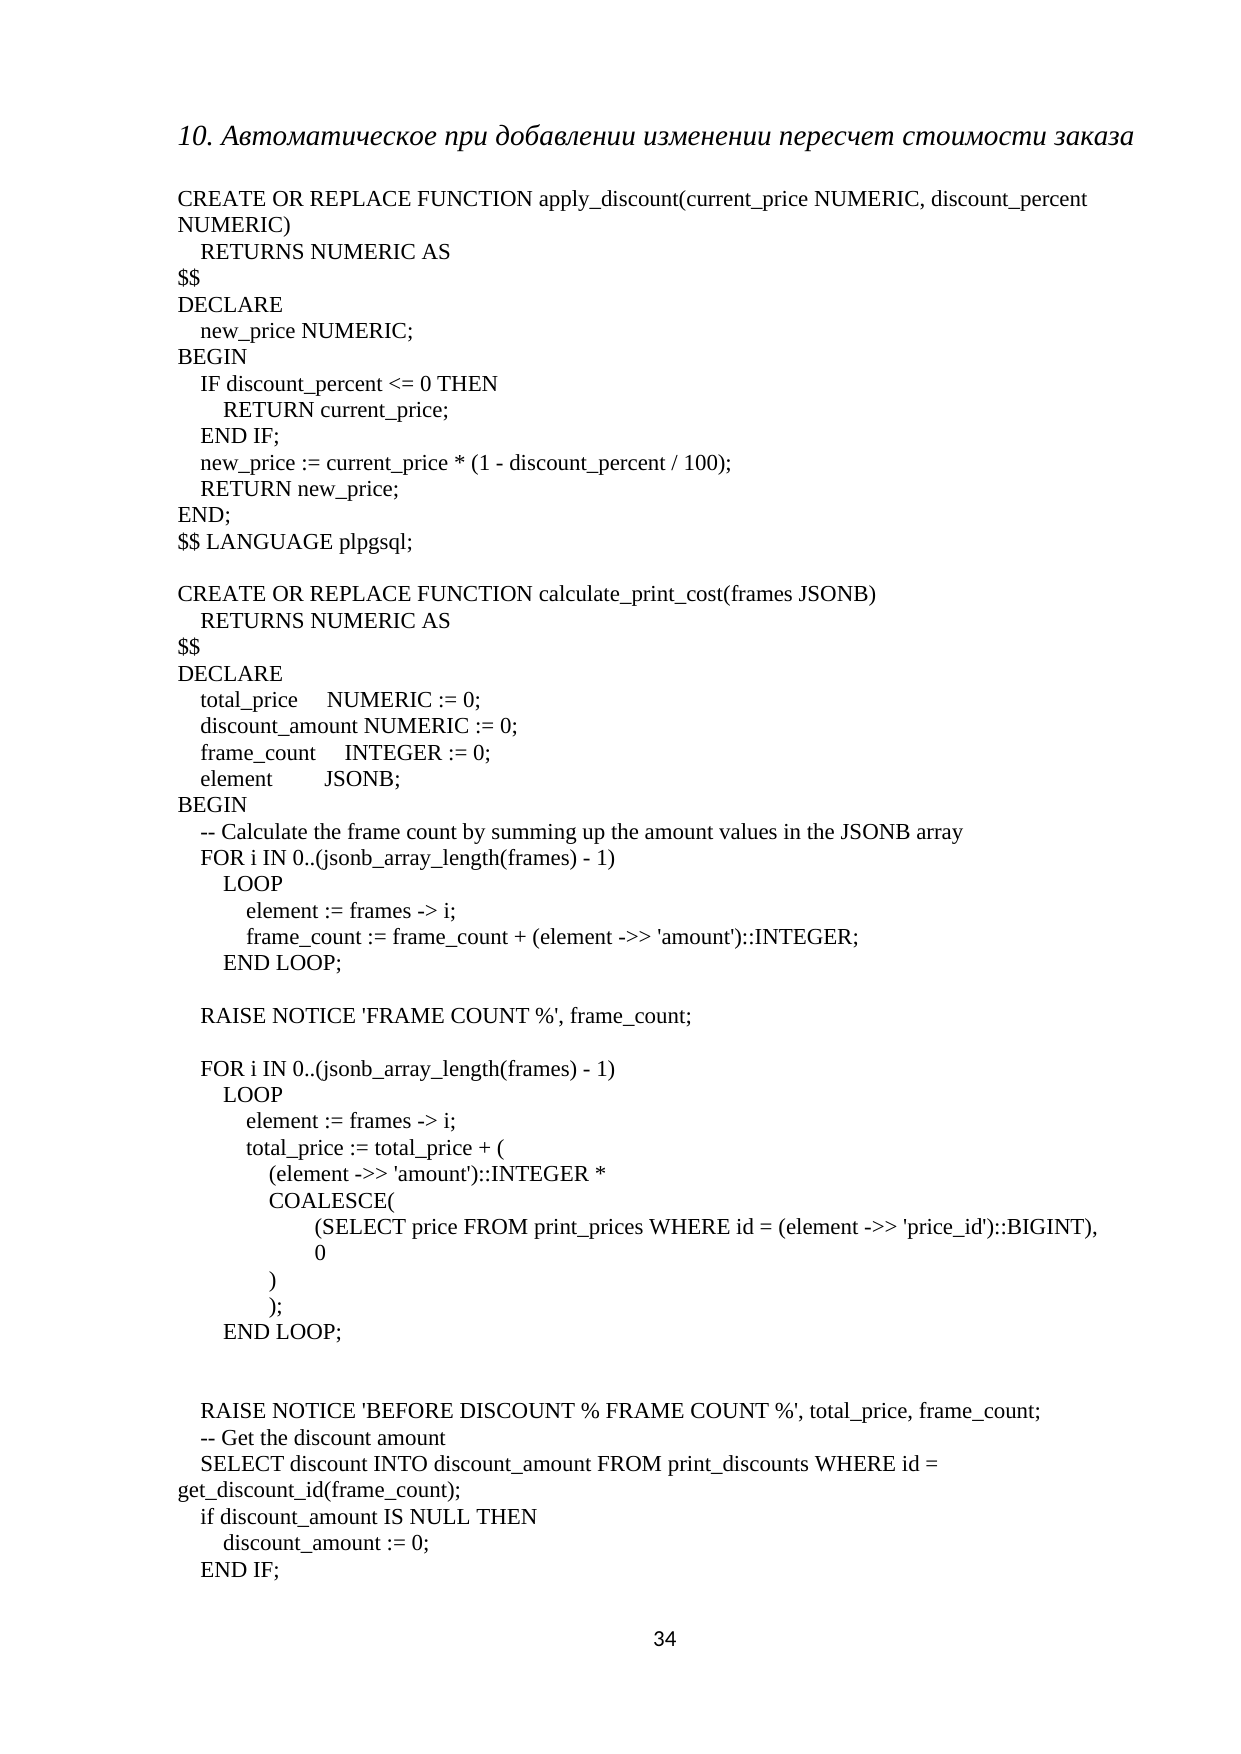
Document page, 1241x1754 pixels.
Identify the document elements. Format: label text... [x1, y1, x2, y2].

text RETURNS NUMERIC AS [177, 238, 1152, 264]
text DECLARE [177, 659, 1152, 686]
text RAISE NOTICE 'FRAME COUNT %', frame_count; [177, 1002, 1152, 1028]
text CREATE OR REPLACE FUNCTION calculate_print_cost(frames JSONB) [177, 581, 1152, 607]
text LOOP [177, 1081, 1152, 1108]
text frame_count := frame_count + (element ->> 'amount')::INTEGER; [177, 923, 1152, 949]
text element := frames -> i; [177, 1108, 1152, 1134]
text (element ->> 'amount')::INTEGER * [177, 1160, 1152, 1187]
text ) [177, 1266, 1152, 1292]
text DECLARE [177, 291, 1152, 317]
text BEGIN [177, 343, 1152, 370]
text RETURN current_price; [177, 396, 1152, 422]
text frame_count INTEGER := 0; [177, 739, 1152, 765]
text $$ [177, 633, 1152, 659]
text LOOP [177, 870, 1152, 897]
text $$ LANGUAGE plpgsql; [177, 528, 1152, 554]
text element := frames -> i; [177, 897, 1152, 923]
text if discount_amount IS NULL THEN [177, 1503, 1152, 1529]
text discount_amount := 0; [177, 1529, 1152, 1556]
text FOR i IN 0..(jsonb_array_length(frames) - 1) [177, 844, 1152, 870]
text FOR i IN 0..(jsonb_array_length(frames) - 1) [177, 1055, 1152, 1081]
text SELECT discount INTO discount_amount FROM print_discounts WHERE id = get_discount_id(frame_count); [177, 1450, 1152, 1503]
text END LOOP; [177, 1318, 1152, 1345]
text 10. Автоматическое при добавлении изменении пересчет стоимости заказа [177, 118, 1152, 152]
text RETURN new_price; [177, 475, 1152, 501]
text END IF; [177, 422, 1152, 449]
text total_price NUMERIC := 0; [177, 686, 1152, 712]
text discount_amount NUMERIC := 0; [177, 712, 1152, 739]
text CREATE OR REPLACE FUNCTION apply_discount(current_price NUMERIC, discount_percent NUMERIC) [177, 185, 1152, 238]
text -- Get the discount amount [177, 1424, 1152, 1450]
text 0 [177, 1239, 1152, 1266]
text (SELECT price FROM print_prices WHERE id = (element ->> 'price_id')::BIGINT), [177, 1213, 1152, 1239]
text END LOOP; [177, 949, 1152, 976]
text END; [177, 501, 1152, 528]
text ); [177, 1292, 1152, 1318]
text new_price NUMERIC; [177, 317, 1152, 343]
text END IF; [177, 1556, 1152, 1582]
text $$ [177, 264, 1152, 291]
text total_price := total_price + ( [177, 1134, 1152, 1160]
text COALESCE( [177, 1187, 1152, 1213]
text element JSONB; [177, 765, 1152, 791]
text -- Calculate the frame count by summing up the amount values in the JSONB array [177, 818, 1152, 844]
text BEGIN [177, 791, 1152, 818]
text IF discount_percent <= 0 THEN [177, 370, 1152, 396]
text RETURNS NUMERIC AS [177, 607, 1152, 633]
text RAISE NOTICE 'BEFORE DISCOUNT % FRAME COUNT %', total_price, frame_count; [177, 1397, 1152, 1424]
text new_price := current_price * (1 - discount_percent / 100); [177, 449, 1152, 475]
